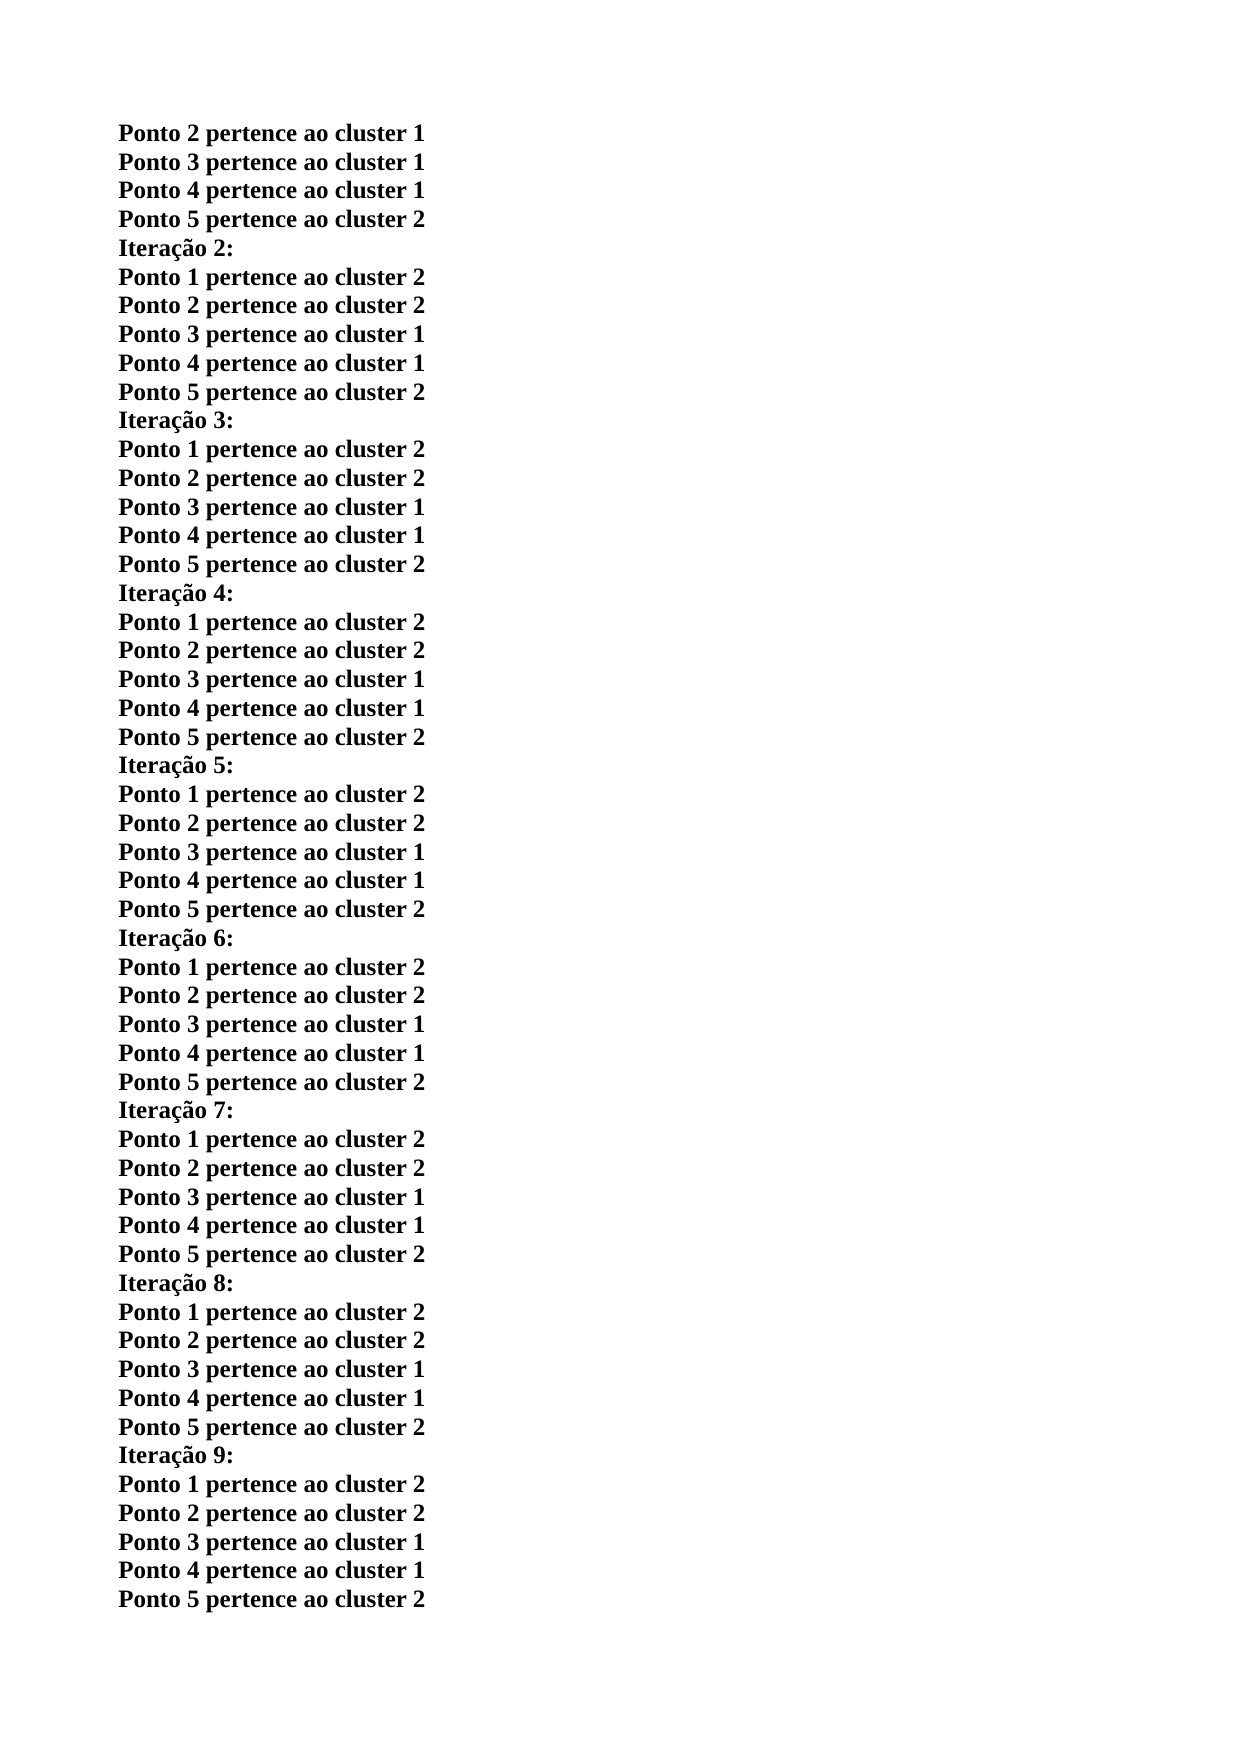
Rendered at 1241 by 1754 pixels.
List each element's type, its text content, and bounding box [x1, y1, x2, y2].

text Ponto 1 pertence ao cluster 2 [118, 434, 1122, 463]
text Ponto 2 pertence ao cluster 2 [118, 1153, 1122, 1182]
text Ponto 3 pertence ao cluster 1 [118, 492, 1122, 521]
text Ponto 5 pertence ao cluster 2 [118, 1067, 1122, 1096]
text Ponto 1 pertence ao cluster 2 [118, 1124, 1122, 1153]
text Ponto 4 pertence ao cluster 1 [118, 1383, 1122, 1412]
text Ponto 4 pertence ao cluster 1 [118, 693, 1122, 722]
text Ponto 5 pertence ao cluster 2 [118, 549, 1122, 578]
text Ponto 4 pertence ao cluster 1 [118, 521, 1122, 549]
text Ponto 2 pertence ao cluster 2 [118, 463, 1122, 492]
text Ponto 1 pertence ao cluster 2 [118, 262, 1122, 291]
text Ponto 1 pertence ao cluster 2 [118, 607, 1122, 636]
text Ponto 4 pertence ao cluster 1 [118, 348, 1122, 377]
text Ponto 3 pertence ao cluster 1 [118, 664, 1122, 693]
text Ponto 1 pertence ao cluster 2 [118, 779, 1122, 808]
text Ponto 2 pertence ao cluster 1 [118, 118, 1122, 147]
text Ponto 3 pertence ao cluster 1 [118, 147, 1122, 176]
text Ponto 1 pertence ao cluster 2 [118, 952, 1122, 981]
text Ponto 1 pertence ao cluster 2 [118, 1469, 1122, 1498]
text Ponto 5 pertence ao cluster 2 [118, 1584, 1122, 1613]
text Ponto 1 pertence ao cluster 2 [118, 1297, 1122, 1326]
text Ponto 3 pertence ao cluster 1 [118, 837, 1122, 866]
text Iteração 3: [118, 406, 1122, 434]
text Ponto 5 pertence ao cluster 2 [118, 894, 1122, 923]
text Iteração 9: [118, 1441, 1122, 1469]
text Ponto 5 pertence ao cluster 2 [118, 1412, 1122, 1441]
text Ponto 5 pertence ao cluster 2 [118, 1239, 1122, 1268]
text Ponto 2 pertence ao cluster 2 [118, 1326, 1122, 1354]
text Ponto 5 pertence ao cluster 2 [118, 722, 1122, 751]
text Iteração 2: [118, 233, 1122, 262]
text Ponto 4 pertence ao cluster 1 [118, 1556, 1122, 1584]
text Ponto 2 pertence ao cluster 2 [118, 636, 1122, 664]
text Ponto 2 pertence ao cluster 2 [118, 291, 1122, 319]
text Ponto 5 pertence ao cluster 2 [118, 204, 1122, 233]
text Iteração 4: [118, 578, 1122, 607]
text Ponto 5 pertence ao cluster 2 [118, 377, 1122, 406]
text Ponto 4 pertence ao cluster 1 [118, 866, 1122, 894]
text Ponto 4 pertence ao cluster 1 [118, 176, 1122, 204]
text Iteração 7: [118, 1096, 1122, 1124]
text Ponto 2 pertence ao cluster 2 [118, 1498, 1122, 1527]
text Ponto 4 pertence ao cluster 1 [118, 1038, 1122, 1067]
text Iteração 5: [118, 751, 1122, 779]
text Ponto 3 pertence ao cluster 1 [118, 319, 1122, 348]
text Ponto 3 pertence ao cluster 1 [118, 1527, 1122, 1556]
text Iteração 8: [118, 1268, 1122, 1297]
text Iteração 6: [118, 923, 1122, 952]
text Ponto 2 pertence ao cluster 2 [118, 981, 1122, 1009]
text Ponto 3 pertence ao cluster 1 [118, 1009, 1122, 1038]
text Ponto 3 pertence ao cluster 1 [118, 1354, 1122, 1383]
text Ponto 3 pertence ao cluster 1 [118, 1182, 1122, 1211]
text Ponto 4 pertence ao cluster 1 [118, 1211, 1122, 1239]
text Ponto 2 pertence ao cluster 2 [118, 808, 1122, 837]
